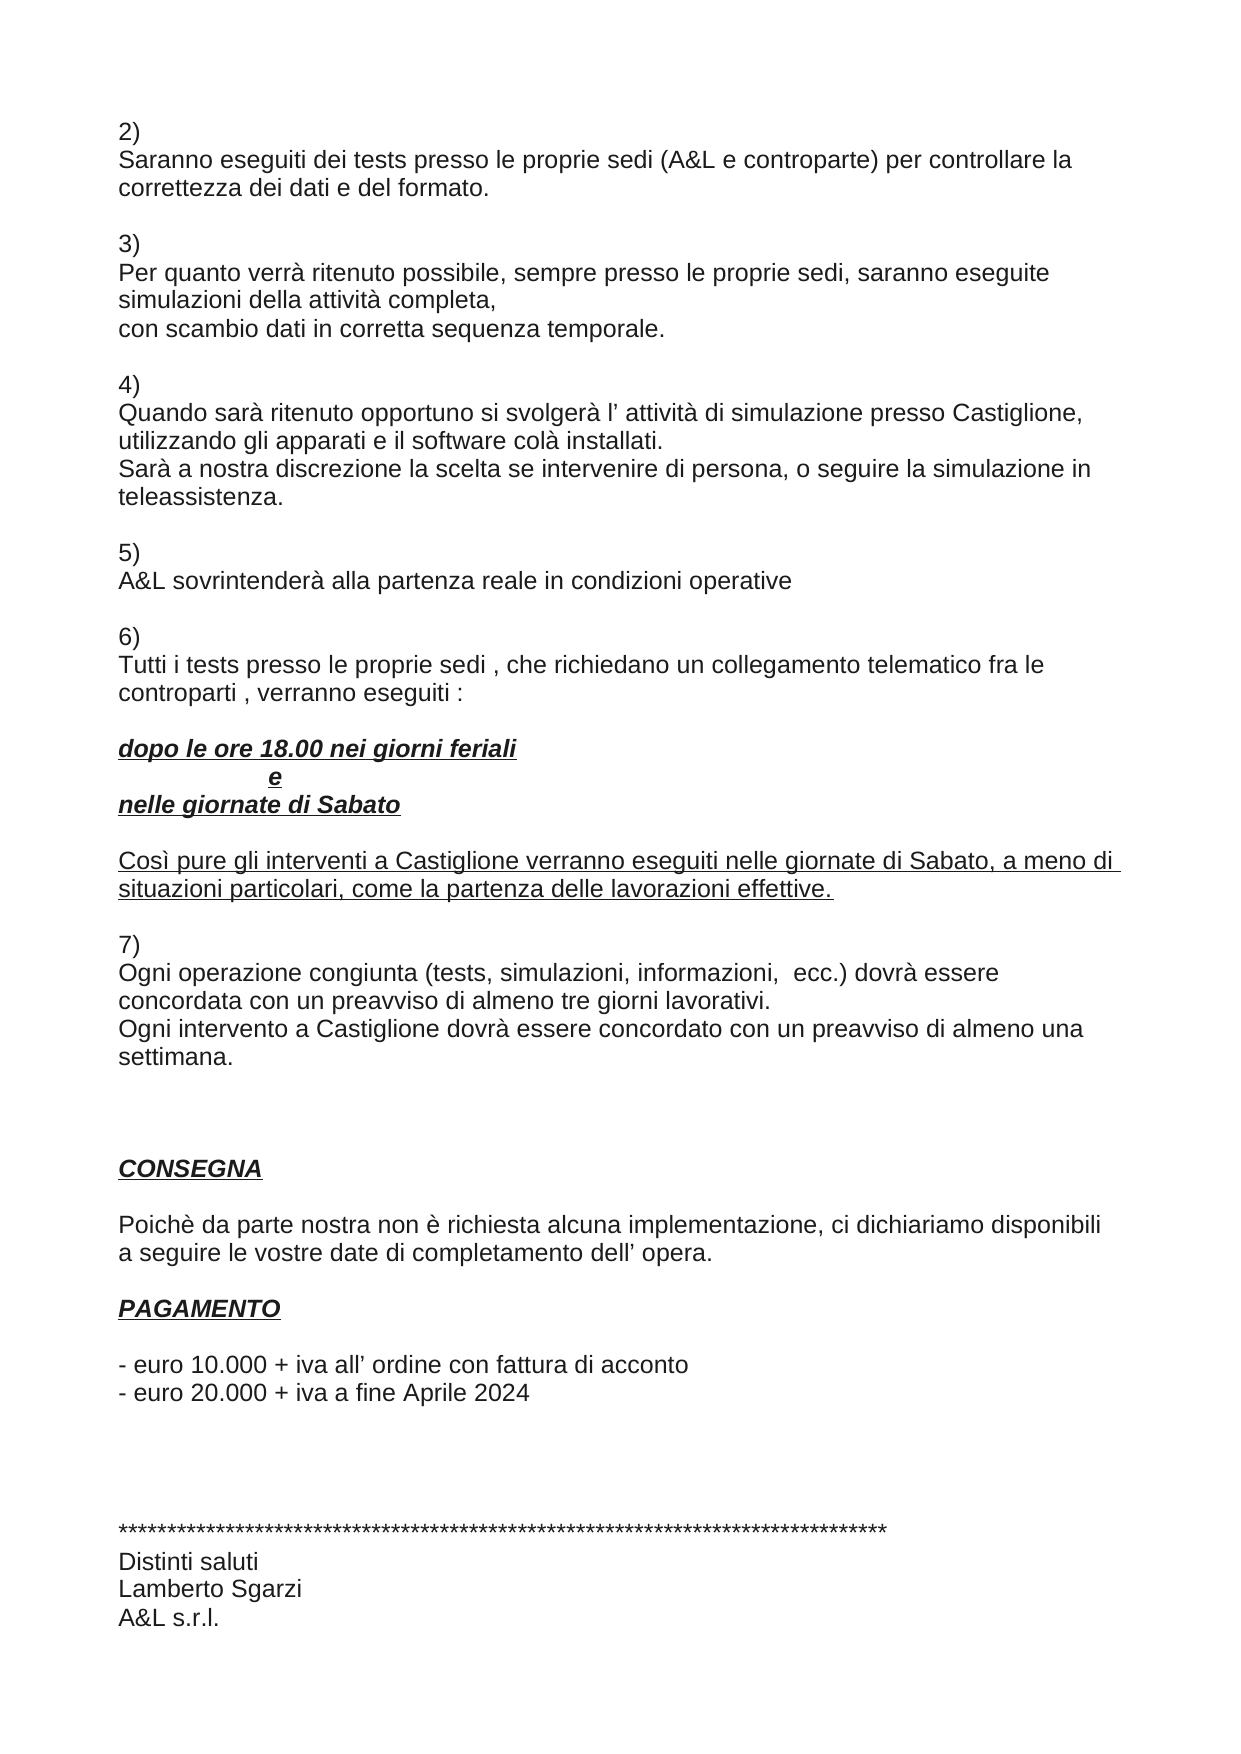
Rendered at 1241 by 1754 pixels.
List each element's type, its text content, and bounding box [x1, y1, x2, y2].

text CONSEGNA [118, 1155, 1122, 1183]
text 2) [118, 118, 1122, 146]
text PAGAMENTO [118, 1295, 1122, 1323]
text Lamberto Sgarzi [118, 1575, 1122, 1603]
text Per quanto verrà ritenuto possibile, sempre presso le proprie sedi, saranno eseguite simulazioni della attività completa, [118, 258, 1122, 314]
text Tutti i tests presso le proprie sedi , che richiedano un collegamento telematico fra le controparti , verranno eseguiti : [118, 651, 1122, 707]
text 4) [118, 370, 1122, 398]
text Ogni intervento a Castiglione dovrà essere concordato con un preavviso di almeno una settimana. [118, 1015, 1122, 1071]
text Quando sarà ritenuto opportuno si svolgerà l’ attività di simulazione presso Castiglione, utilizzando gli apparati e il software colà installati. [118, 398, 1122, 454]
text A&L sovrintenderà alla partenza reale in condizioni operative [118, 566, 1122, 594]
text 5) [118, 538, 1122, 566]
text 7) [118, 931, 1122, 959]
text Sarà a nostra discrezione la scelta se intervenire di persona, o seguire la simulazione in teleassistenza. [118, 454, 1122, 510]
text 3) [118, 230, 1122, 258]
text ******************************************************************************* [118, 1519, 1122, 1547]
text Saranno eseguiti dei tests presso le proprie sedi (A&L e controparte) per controllare la correttezza dei dati e del formato. [118, 146, 1122, 202]
text Ogni operazione congiunta (tests, simulazioni, informazioni, ecc.) dovrà essere concordata con un preavviso di almeno tre giorni lavorativi. [118, 959, 1122, 1015]
text - euro 20.000 + iva a fine Aprile 2024 [118, 1379, 1122, 1407]
text 6) [118, 622, 1122, 651]
text - euro 10.000 + iva all’ ordine con fattura di acconto [118, 1351, 1122, 1379]
text nelle giornate di Sabato [118, 791, 1122, 819]
text e [118, 763, 1122, 791]
text Distinti saluti [118, 1547, 1122, 1575]
text dopo le ore 18.00 nei giorni feriali [118, 734, 1122, 763]
text con scambio dati in corretta sequenza temporale. [118, 314, 1122, 342]
text Così pure gli interventi a Castiglione verranno eseguiti nelle giornate di Sabato, a meno di situazioni particolari, come la partenza delle lavorazioni effettive. [118, 847, 1122, 903]
text Poichè da parte nostra non è richiesta alcuna implementazione, ci dichiariamo disponibili a seguire le vostre date di completamento dell’ opera. [118, 1211, 1122, 1267]
text A&L s.r.l. [118, 1603, 1122, 1631]
